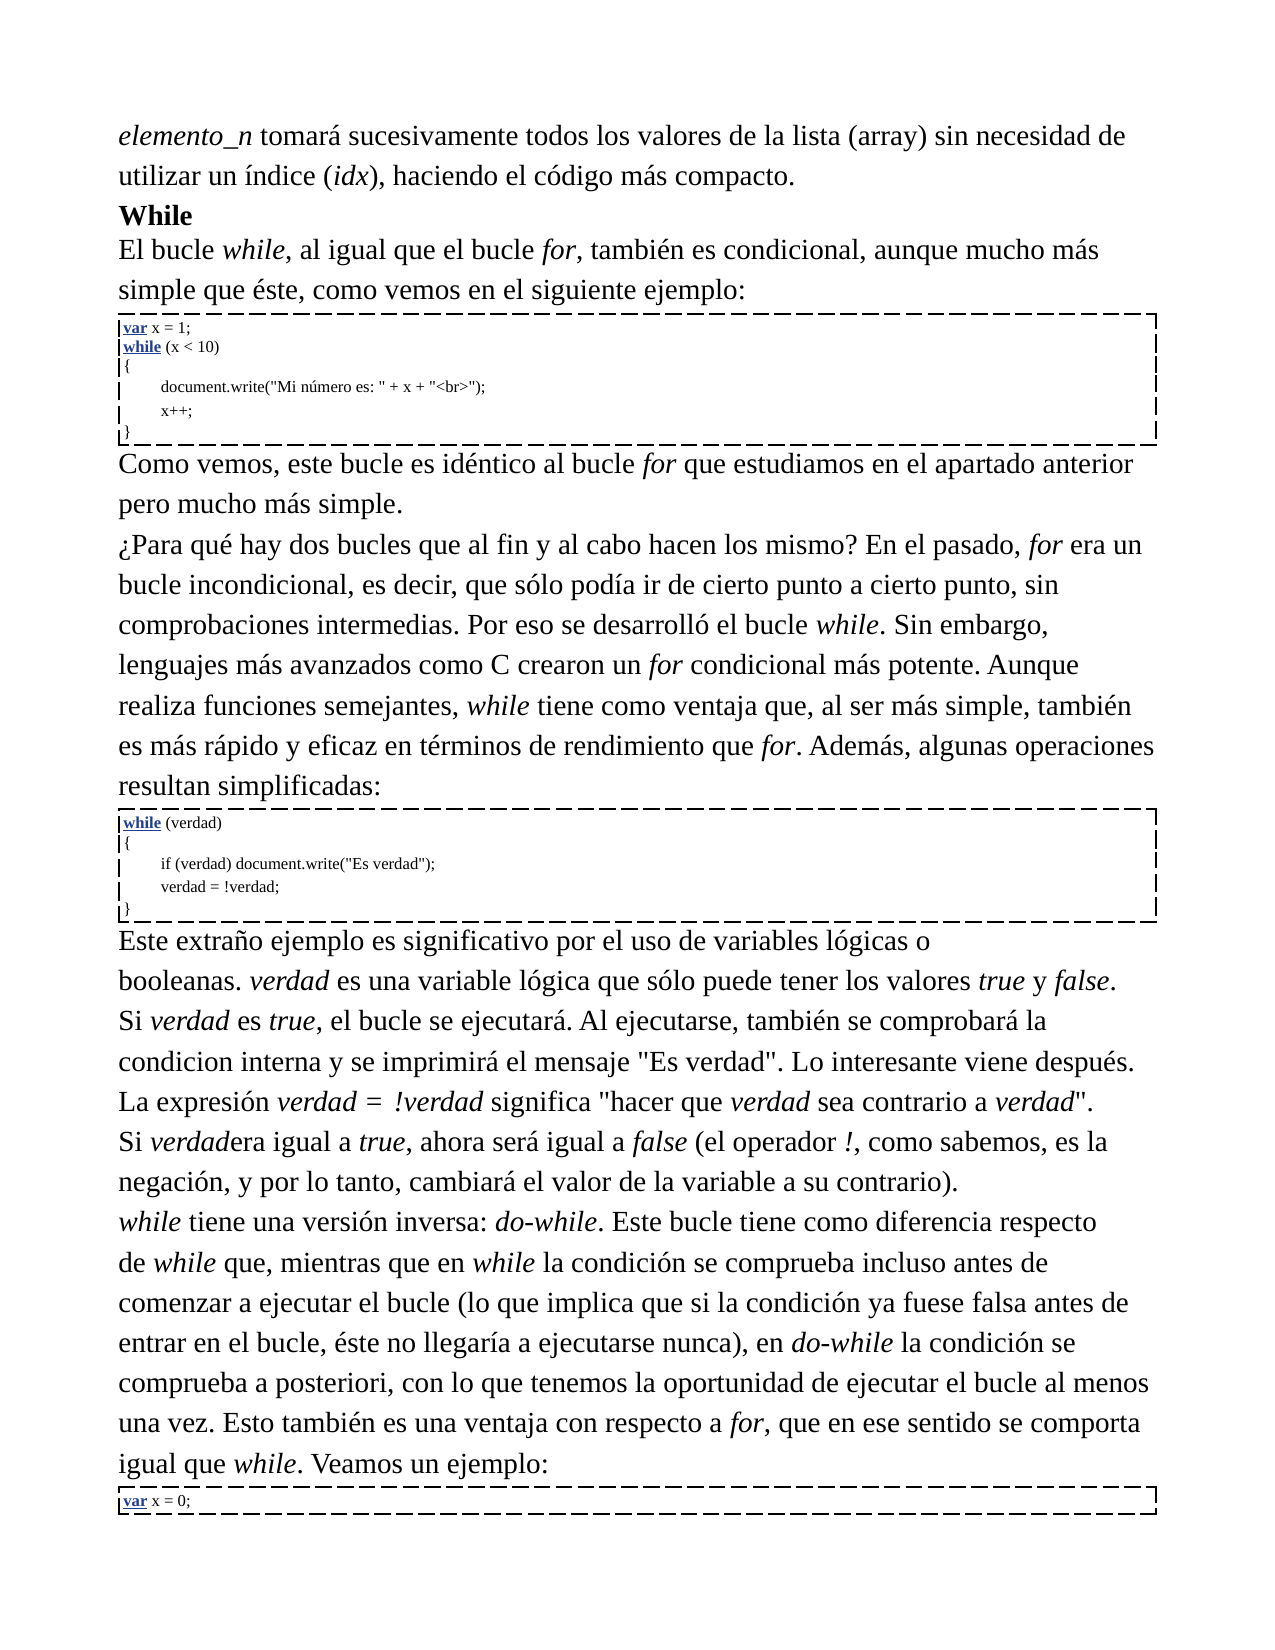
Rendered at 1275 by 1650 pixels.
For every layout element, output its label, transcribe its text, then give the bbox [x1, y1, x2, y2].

text verdad = !verdad; [118, 870, 1157, 894]
text Como vemos, este bucle es idéntico al bucle for que estudiamos en el apartado anterior pero mucho más simple. [118, 446, 1157, 520]
text document.write("Mi número es: " + x + "<br>"); [118, 370, 1157, 394]
text while (x < 10) [118, 332, 1157, 351]
text ¿Para qué hay dos bucles que al fin y al cabo hacen los mismo? En el pasado, for era un bucle incondicional, es decir, que sólo podía ir de cierto punto a cierto punto, sin comprobaciones intermedias. Por eso se desarrolló el bucle while. Sin embargo, lenguajes más avanzados como C crearon un for condicional más potente. Aunque realiza funciones semejantes, while tiene como ventaja que, al ser más simple, también es más rápido y eficaz en términos de rendimiento que for. Además, algunas operaciones resultan simplificadas: [118, 527, 1157, 802]
text El bucle while, al igual que el bucle for, también es condicional, aunque mucho más simple que éste, como vemos en el siguiente ejemplo: [118, 232, 1157, 306]
text Este extraño ejemplo es significativo por el uso de variables lógicas o booleanas. verdad es una variable lógica que sólo puede tener los valores true y false. Si verdad es true, el bucle se ejecutará. Al ejecutarse, también se comprobará la condicion interna y se imprimirá el mensaje "Es verdad". Lo interesante viene después. La expresión verdad = !verdad significa "hacer que verdad sea contrario a verdad". Si verdadera igual a true, ahora será igual a false (el operador !, como sabemos, es la negación, y por lo tanto, cambiará el valor de la variable a su contrario). [118, 923, 1157, 1198]
text if (verdad) document.write("Es verdad"); [118, 847, 1157, 870]
text var x = 1; [118, 312, 1157, 332]
text elemento_n tomará sucesivamente todos los valores de la lista (array) sin necesidad de utilizar un índice (idx), haciendo el código más compacto. [118, 118, 1157, 192]
text { [118, 827, 1157, 847]
text } [118, 417, 1157, 446]
subtitle While [118, 198, 1157, 232]
text while (verdad) [118, 808, 1157, 827]
text } [118, 894, 1157, 923]
text while tiene una versión inversa: do-while. Este bucle tiene como diferencia respecto de while que, mientras que en while la condición se comprueba incluso antes de comenzar a ejecutar el bucle (lo que implica que si la condición ya fuese falsa antes de entrar en el bucle, éste no llegaría a ejecutarse nunca), en do-while la condición se comprueba a posteriori, con lo que tenemos la oportunidad de ejecutar el bucle al menos una vez. Esto también es una ventaja con respecto a for, que en ese sentido se comporta igual que while. Veamos un ejemplo: [118, 1204, 1157, 1479]
text var x = 0; [118, 1486, 1157, 1515]
text x++; [118, 394, 1157, 417]
text { [118, 351, 1157, 370]
